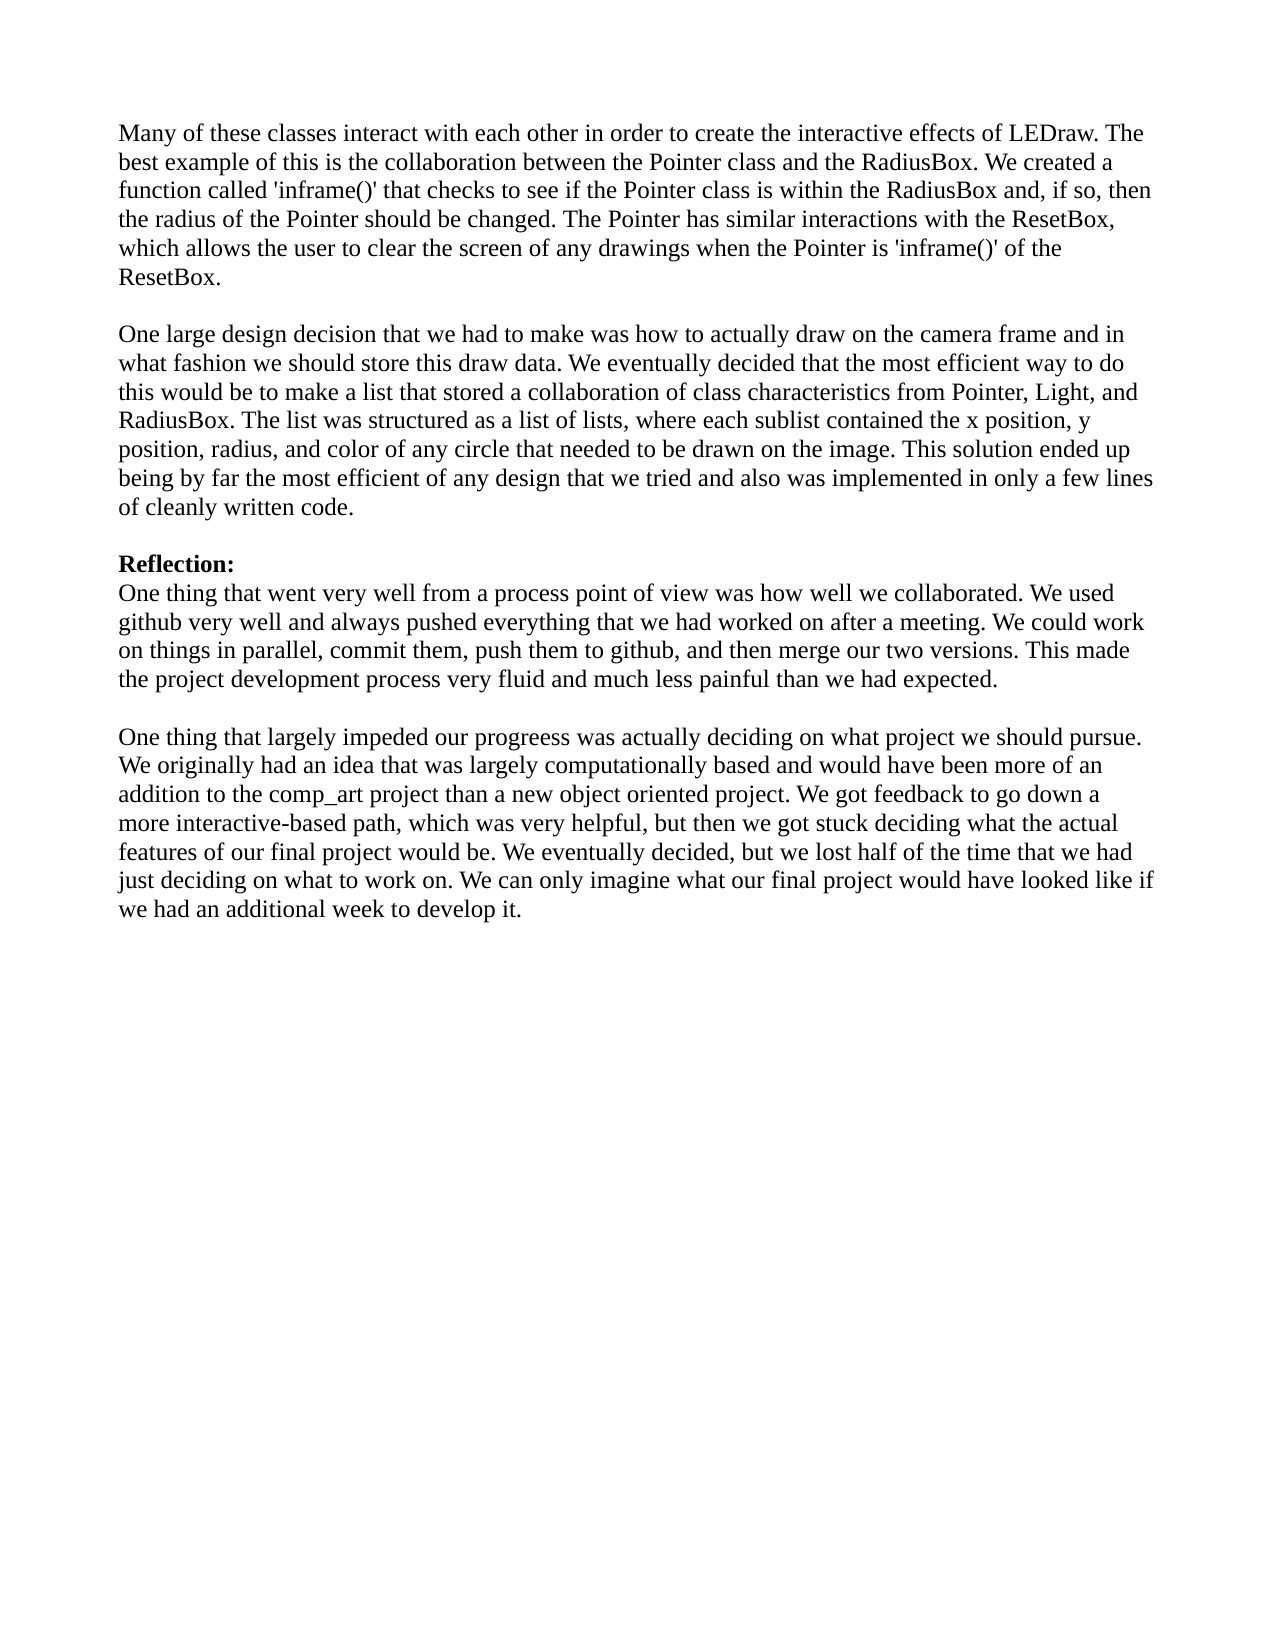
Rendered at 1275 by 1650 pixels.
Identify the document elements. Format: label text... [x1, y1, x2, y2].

text One thing that largely impeded our progreess was actually deciding on what project we should pursue. We originally had an idea that was largely computationally based and would have been more of an addition to the comp_art project than a new object oriented project. We got feedback to go down a more interactive-based path, which was very helpful, but then we got stuck deciding what the actual features of our final project would be. We eventually decided, but we lost half of the time that we had just deciding on what to work on. We can only imagine what our final project would have looked like if we had an additional week to develop it. [118, 722, 1157, 923]
text One thing that went very well from a process point of view was how well we collaborated. We used github very well and always pushed everything that we had worked on after a meeting. We could work on things in parallel, commit them, push them to github, and then merge our two versions. This made the project development process very fluid and much less painful than we had expected. [118, 578, 1157, 693]
text Reflection: [118, 549, 1157, 578]
text Many of these classes interact with each other in order to create the interactive effects of LEDraw. The best example of this is the collaboration between the Pointer class and the RadiusBox. We created a function called 'inframe()' that checks to see if the Pointer class is within the RadiusBox and, if so, then the radius of the Pointer should be changed. The Pointer has similar interactions with the ResetBox, which allows the user to clear the screen of any drawings when the Pointer is 'inframe()' of the ResetBox. [118, 118, 1157, 291]
text One large design decision that we had to make was how to actually draw on the camera frame and in what fashion we should store this draw data. We eventually decided that the most efficient way to do this would be to make a list that stored a collaboration of class characteristics from Pointer, Light, and RadiusBox. The list was structured as a list of lists, where each sublist contained the x position, y position, radius, and color of any circle that needed to be drawn on the image. This solution ended up being by far the most efficient of any design that we tried and also was implemented in only a few lines of cleanly written code. [118, 319, 1157, 521]
